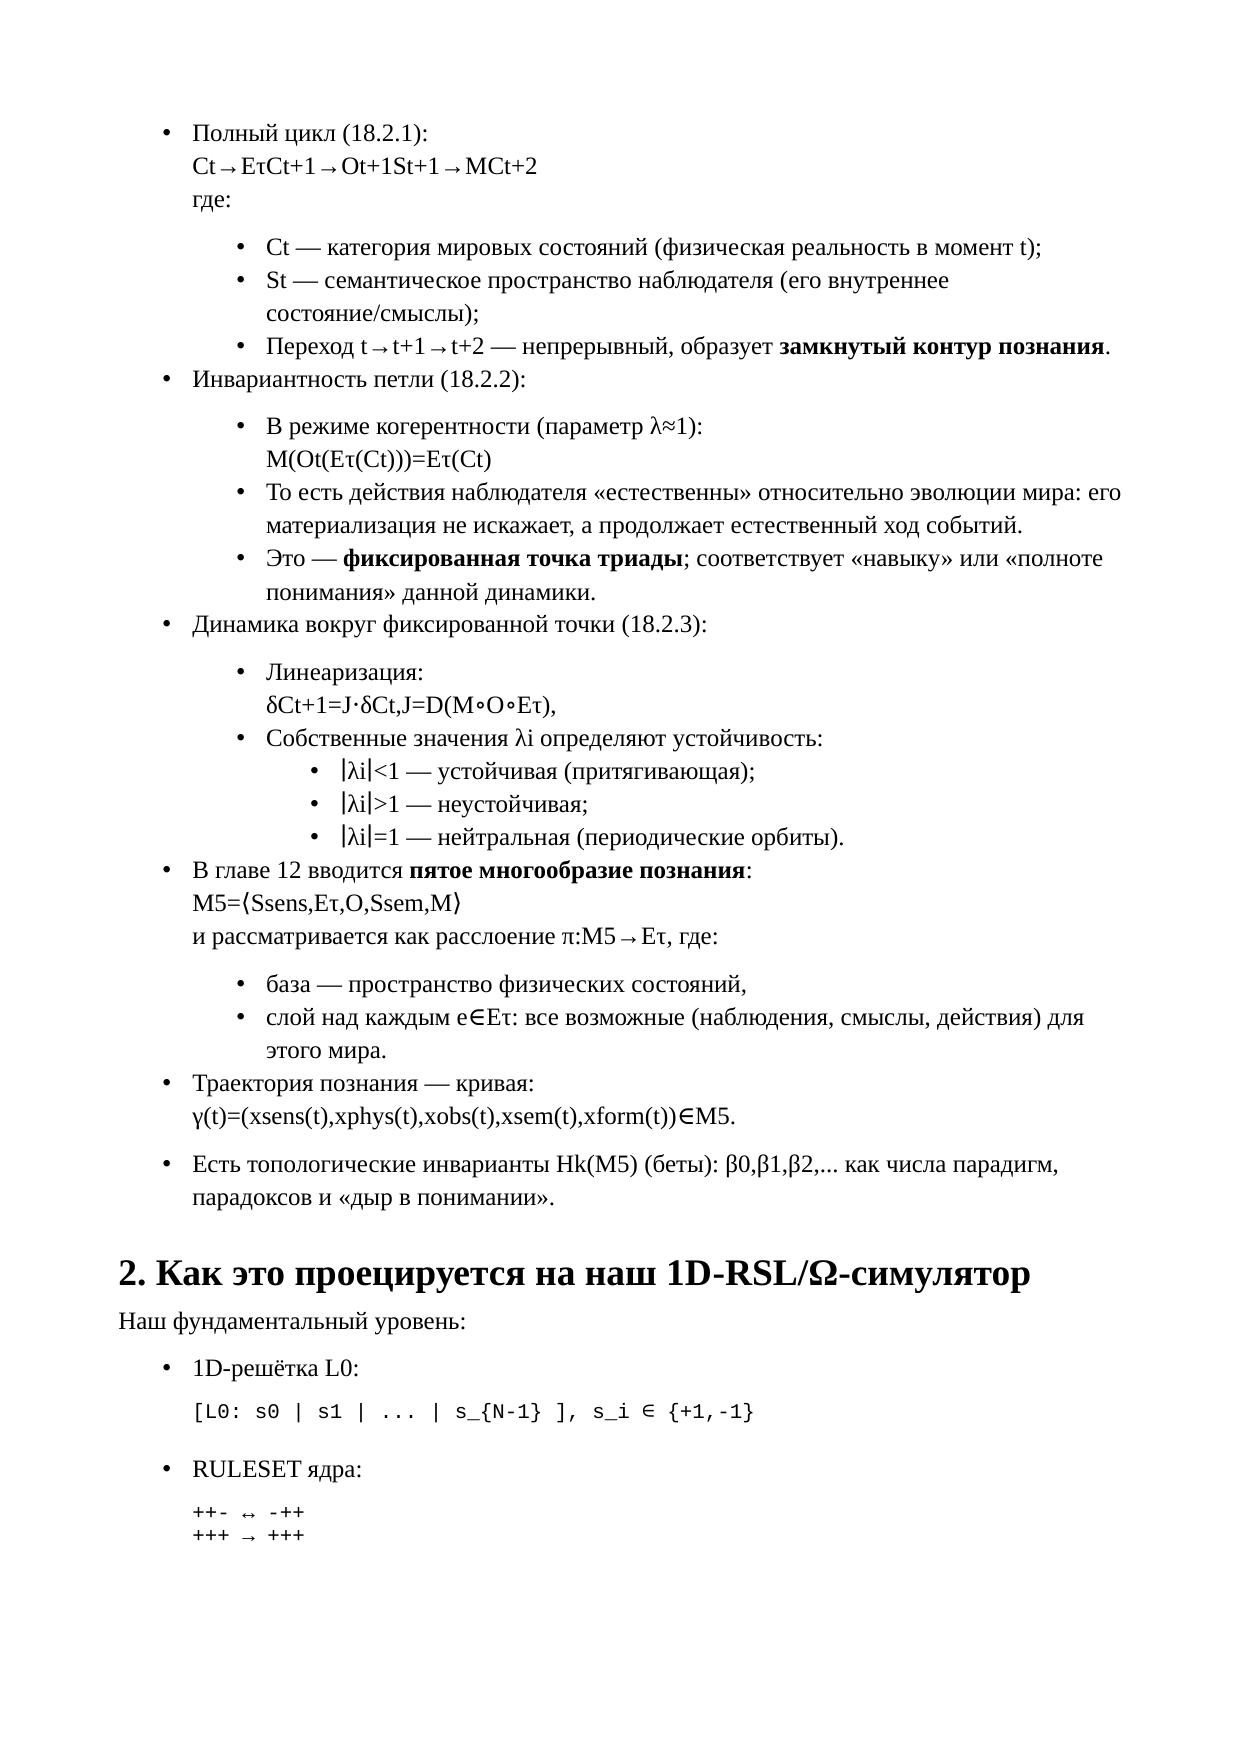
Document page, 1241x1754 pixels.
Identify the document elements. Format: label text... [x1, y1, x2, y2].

list Линеаризация: δCt+1=J⋅δCt,J=D(M∘O∘Eτ), [236, 657, 1122, 719]
list Это — фиксированная точка триады; соответствует «навыку» или «полноте понимания» данной динамики. [236, 543, 1122, 605]
list слой над каждым e∈Eτ: все возможные (наблюдения, смыслы, действия) для этого мира. [236, 1002, 1122, 1064]
list То есть действия наблюдателя «естественны» относительно эволюции мира: его материализация не искажает, а продолжает естественный ход событий. [236, 477, 1122, 539]
list Траектория познания — кривая: γ(t)=(xsens(t),xphys(t),xobs(t),xsem(t),xform(t))∈M5. [162, 1068, 1122, 1130]
text Наш фундаментальный уровень: [118, 1306, 1122, 1334]
list Полный цикл (18.2.1): Ct→EτCt+1→Ot+1St+1→MCt+2 где: [162, 118, 1122, 213]
list ∣λi∣=1 — нейтральная (периодические орбиты). [310, 822, 1122, 851]
list Переход t→t+1→t+2 — непрерывный, образует замкнутый контур познания. [236, 331, 1122, 359]
list RULESET ядра: [162, 1454, 1122, 1483]
list база — пространство физических состояний, [236, 969, 1122, 998]
list Инвариантность петли (18.2.2): [162, 364, 1122, 393]
list +++ → +++ [162, 1525, 1122, 1549]
list В главе 12 вводится пятое многообразие познания: M5=⟨Ssens,Eτ,O,Ssem,M⟩ и рассматривается как расслоение π:M5→Eτ, где: [162, 855, 1122, 950]
list ∣λi∣>1 — неустойчивая; [310, 789, 1122, 818]
list 1D‑решётка L0: [162, 1353, 1122, 1382]
list St — семантическое пространство наблюдателя (его внутреннее состояние/смыслы); [236, 265, 1122, 327]
list Есть топологические инварианты Hk(M5) (беты): β0,β1,β2,... как числа парадигм, парадоксов и «дыр в понимании». [162, 1149, 1122, 1210]
list ++- ↔ -++ [162, 1502, 1122, 1525]
list Ct — категория мировых состояний (физическая реальность в момент t); [236, 232, 1122, 261]
list ∣λi∣<1 — устойчивая (притягивающая); [310, 756, 1122, 785]
list Динамика вокруг фиксированной точки (18.2.3): [162, 609, 1122, 638]
list Собственные значения λi определяют устойчивость: [236, 723, 1122, 752]
list В режиме когерентности (параметр λ≈1): M(Ot(Eτ(Ct)))=Eτ(Ct) [236, 411, 1122, 473]
subtitle 2. Как это проецируется на наш 1D‑RSL/Ω‑симулятор [118, 1250, 1122, 1293]
list [L0: s0 | s1 | ... | s_{N-1} ], s_i ∈ {+1,-1} [162, 1401, 1122, 1424]
